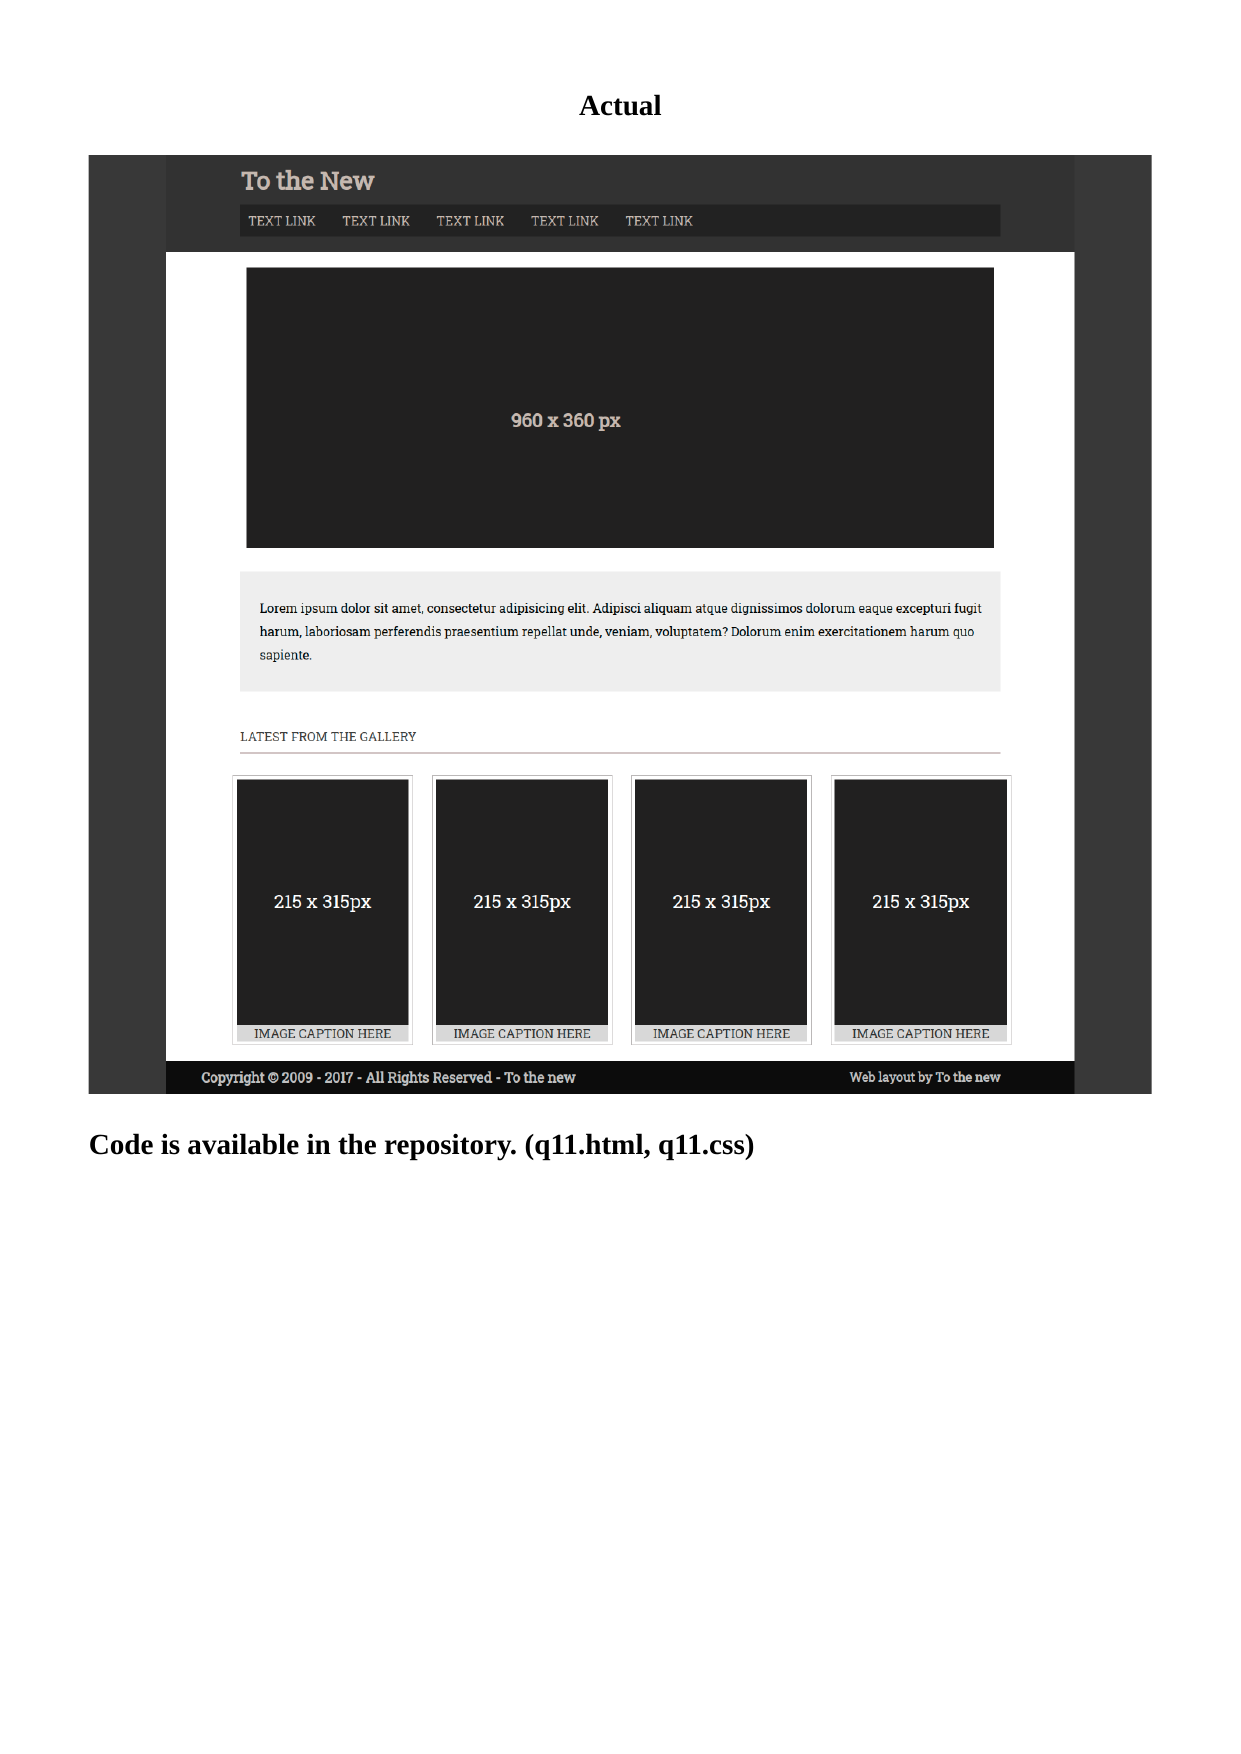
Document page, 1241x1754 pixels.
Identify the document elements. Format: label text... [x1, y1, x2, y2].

text Code is available in the repository. (q11.html, q11.css) [88, 1127, 1152, 1161]
picture [88, 155, 1152, 1094]
text Actual [88, 88, 1152, 122]
